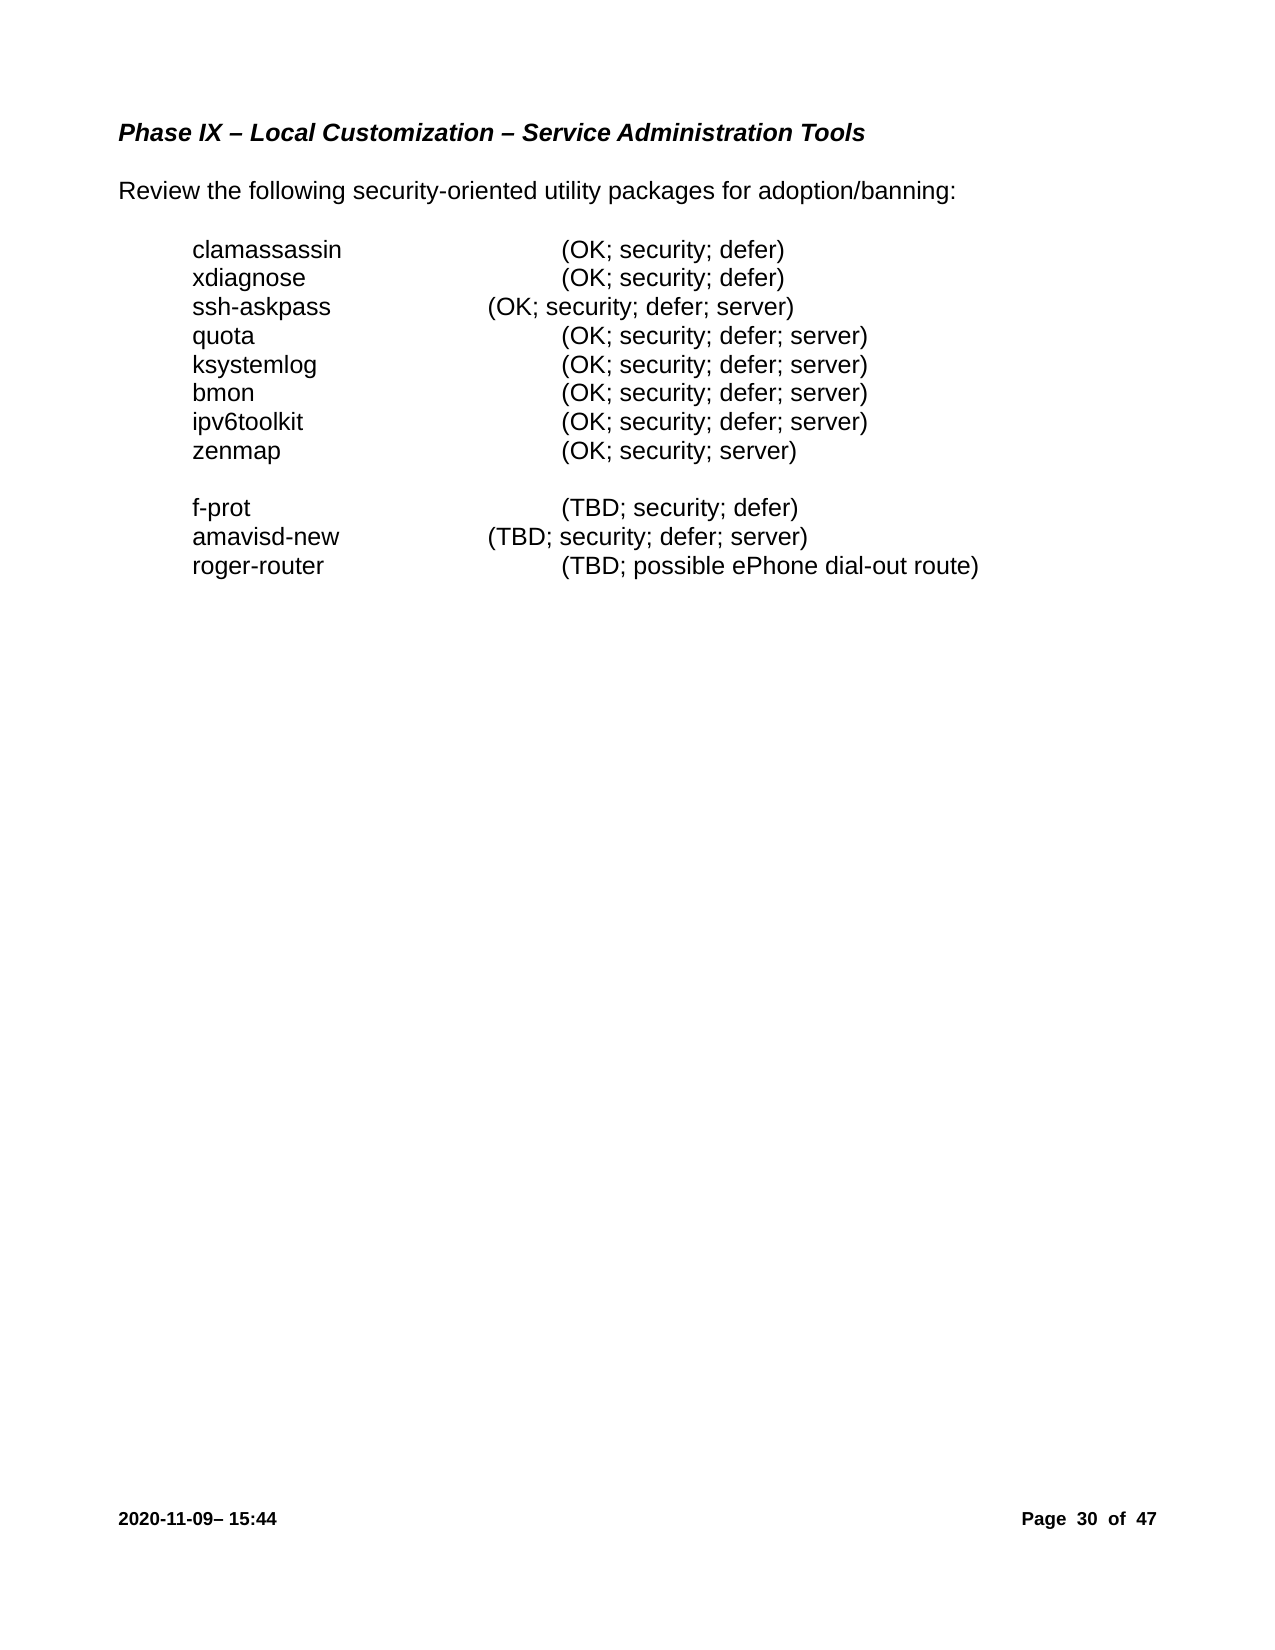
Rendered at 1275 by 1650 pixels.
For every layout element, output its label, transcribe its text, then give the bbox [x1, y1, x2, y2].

text ipv6toolkit (OK; security; defer; server) [192, 407, 1157, 436]
text Phase IX – Local Customization – Service Administration Tools [118, 118, 1157, 147]
text roger-router (TBD; possible ePhone dial-out route) [192, 551, 1157, 579]
list zenmap (OK; security; server) [192, 436, 1157, 493]
text quota (OK; security; defer; server) [192, 321, 1157, 349]
text bmon (OK; security; defer; server) [192, 378, 1157, 407]
text f-prot (TBD; security; defer) [192, 493, 1157, 522]
text amavisd-new (TBD; security; defer; server) [192, 522, 1157, 551]
text ssh-askpass (OK; security; defer; server) [192, 292, 1157, 321]
text clamassassin (OK; security; defer) [192, 234, 1157, 263]
text ksystemlog (OK; security; defer; server) [192, 349, 1157, 378]
text Review the following security-oriented utility packages for adoption/banning: [118, 176, 1157, 205]
text xdiagnose (OK; security; defer) [192, 263, 1157, 292]
